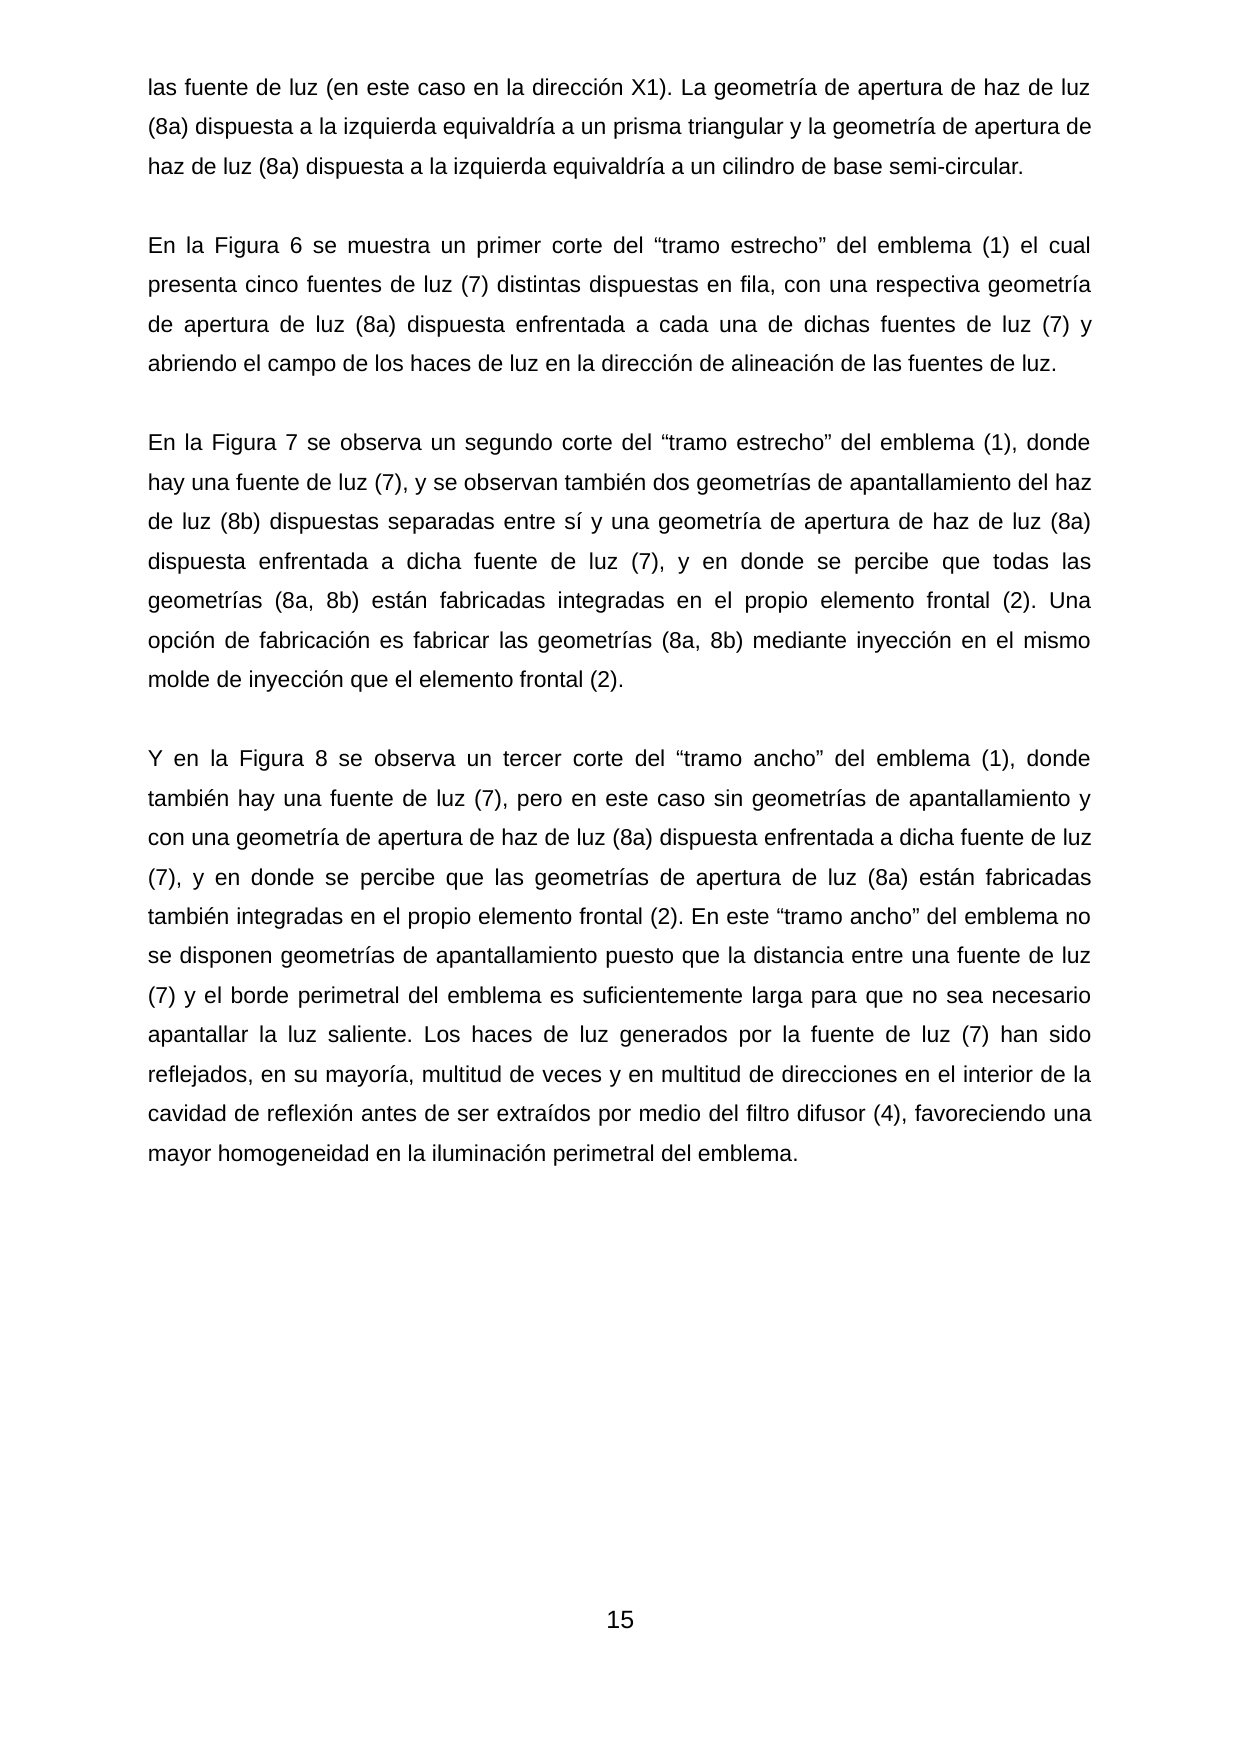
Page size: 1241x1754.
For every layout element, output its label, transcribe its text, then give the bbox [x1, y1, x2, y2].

text las fuente de luz (en este caso en la dirección X1). La geometría de apertura de haz de luz (8a) dispuesta a la izquierda equivaldría a un prisma triangular y la geometría de apertura de haz de luz (8a) dispuesta a la izquierda equivaldría a un cilindro de base semi-circular. [148, 74, 1092, 179]
text Y en la Figura 8 se observa un tercer corte del “tramo ancho” del emblema (1), donde también hay una fuente de luz (7), pero en este caso sin geometrías de apantallamiento y con una geometría de apertura de haz de luz (8a) dispuesta enfrentada a dicha fuente de luz (7), y en donde se percibe que las geometrías de apertura de luz (8a) están fabricadas también integradas en el propio elemento frontal (2). En este “tramo ancho” del emblema no se disponen geometrías de apantallamiento puesto que la distancia entre una fuente de luz (7) y el borde perimetral del emblema es suficientemente larga para que no sea necesario apantallar la luz saliente. Los haces de luz generados por la fuente de luz (7) han sido reflejados, en su mayoría, multitud de veces y en multitud de direcciones en el interior de la cavidad de reflexión antes de ser extraídos por medio del filtro difusor (4), favoreciendo una mayor homogeneidad en la iluminación perimetral del emblema. [148, 745, 1092, 1166]
text En la Figura 6 se muestra un primer corte del “tramo estrecho” del emblema (1) el cual presenta cinco fuentes de luz (7) distintas dispuestas en fila, con una respectiva geometría de apertura de luz (8a) dispuesta enfrentada a cada una de dichas fuentes de luz (7) y abriendo el campo de los haces de luz en la dirección de alineación de las fuentes de luz. [148, 232, 1092, 377]
text En la Figura 7 se observa un segundo corte del “tramo estrecho” del emblema (1), donde hay una fuente de luz (7), y se observan también dos geometrías de apantallamiento del haz de luz (8b) dispuestas separadas entre sí y una geometría de apertura de haz de luz (8a) dispuesta enfrentada a dicha fuente de luz (7), y en donde se percibe que todas las geometrías (8a, 8b) están fabricadas integradas en el propio elemento frontal (2). Una opción de fabricación es fabricar las geometrías (8a, 8b) mediante inyección en el mismo molde de inyección que el elemento frontal (2). [148, 429, 1092, 692]
